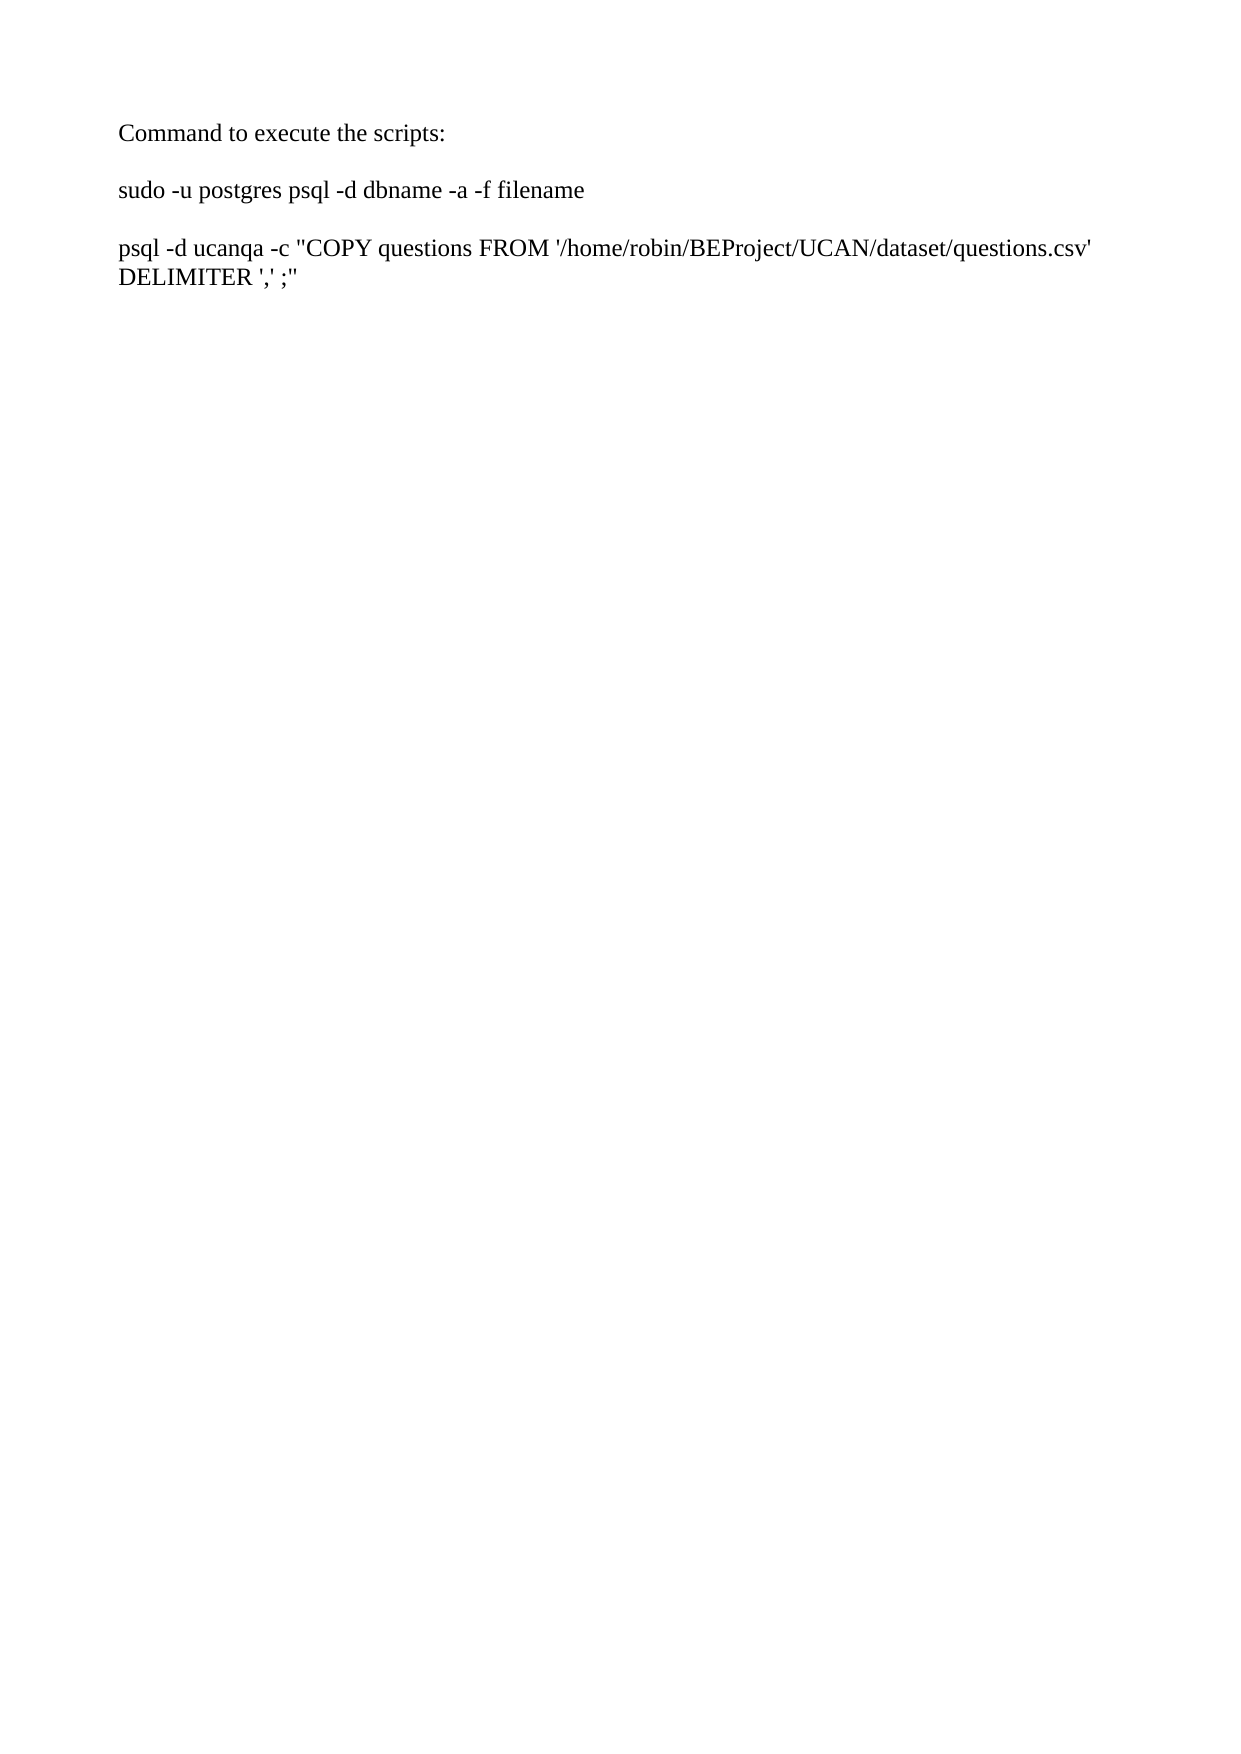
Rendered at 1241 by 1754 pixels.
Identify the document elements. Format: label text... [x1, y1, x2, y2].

text psql -d ucanqa -c "COPY questions FROM '/home/robin/BEProject/UCAN/dataset/questions.csv' DELIMITER ',' ;" [118, 233, 1122, 291]
text Command to execute the scripts: [118, 118, 1122, 147]
text sudo -u postgres psql -d dbname -a -f filename [118, 176, 1122, 204]
